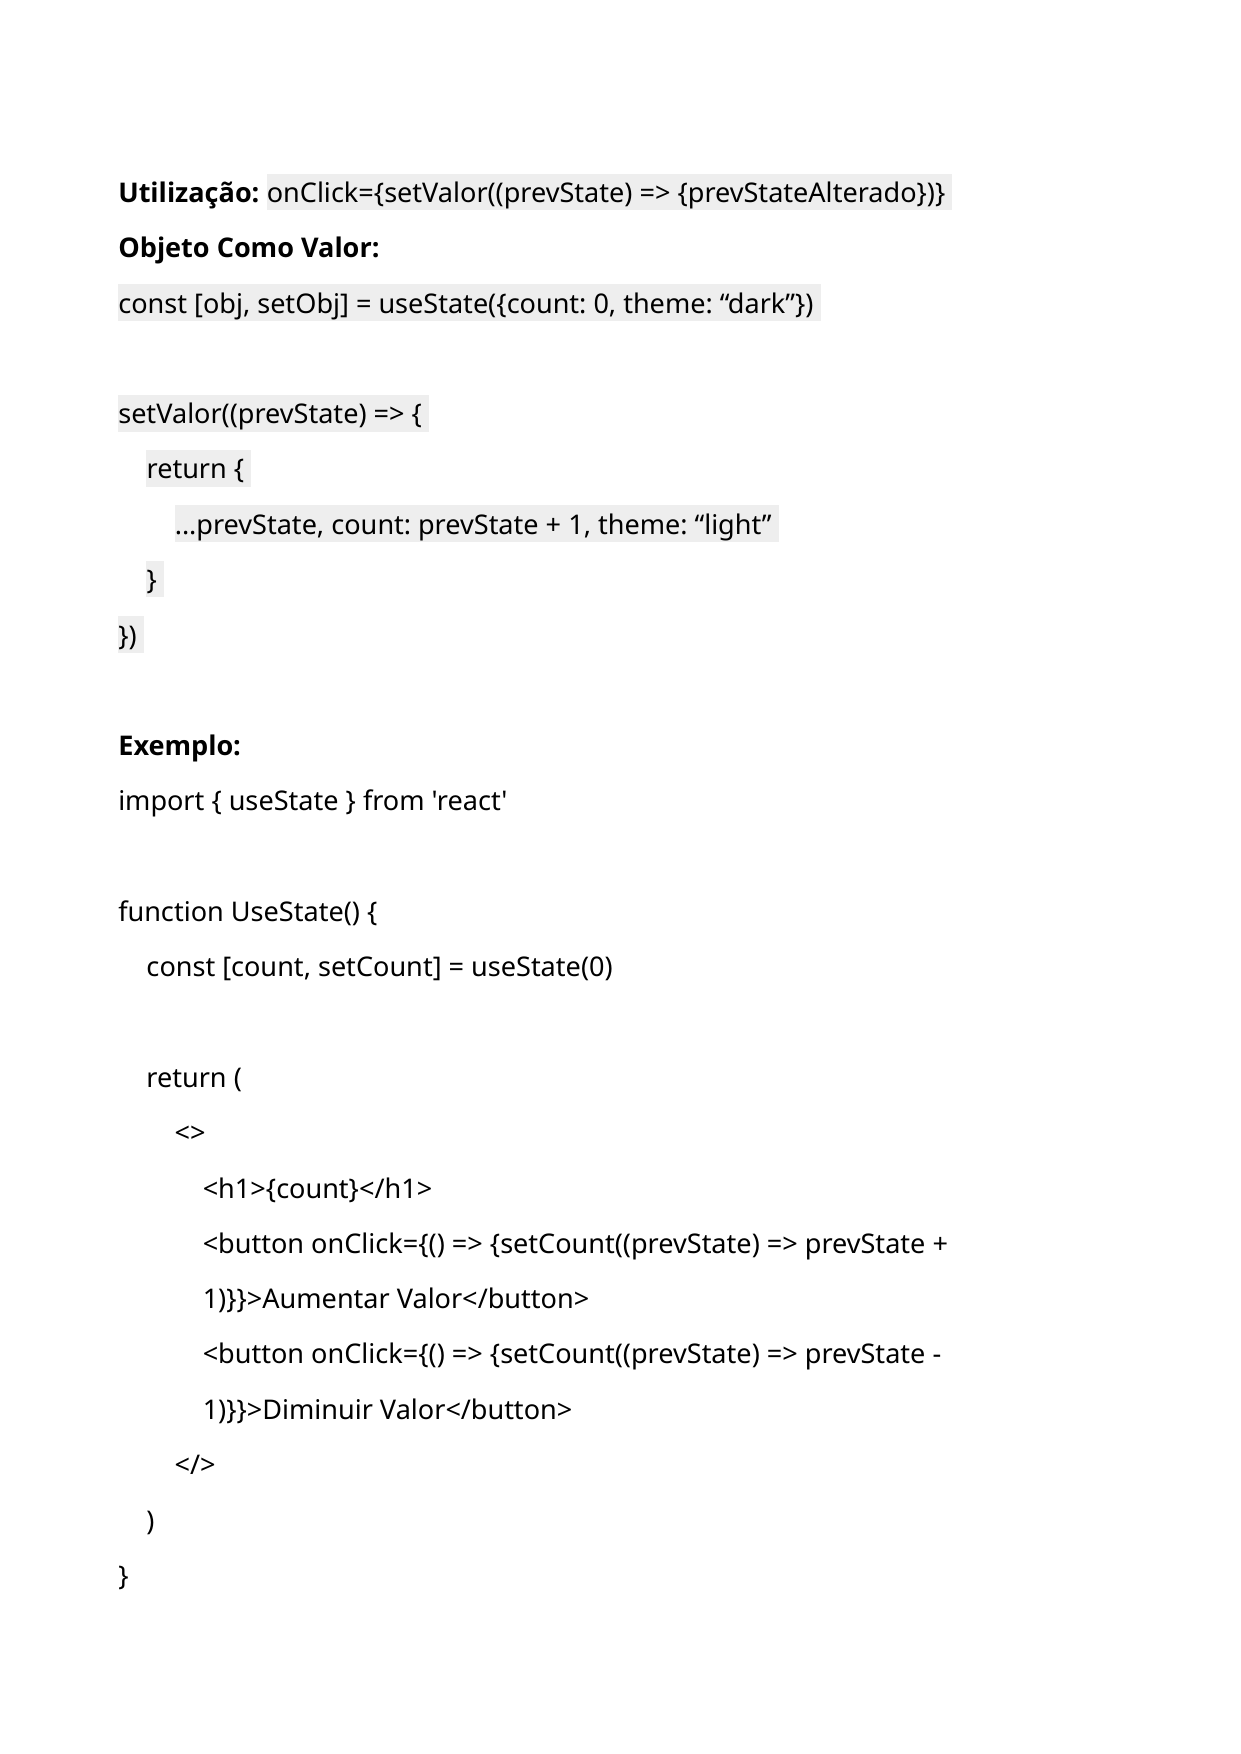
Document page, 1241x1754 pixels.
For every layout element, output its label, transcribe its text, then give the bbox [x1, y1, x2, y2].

text function UseState() { [118, 892, 1122, 929]
text Exemplo: [118, 727, 1122, 763]
text Objeto Como Valor: [118, 229, 1122, 266]
text <button onClick={() => {setCount((prevState) => prevState - [118, 1335, 1122, 1372]
text } [118, 561, 1122, 597]
text }) [118, 616, 1122, 653]
text import { useState } from 'react' [118, 782, 1122, 819]
text const [obj, setObj] = useState({count: 0, theme: “dark”}) [118, 284, 1122, 321]
text return ( [118, 1058, 1122, 1095]
text ...prevState, count: prevState + 1, theme: “light” [118, 505, 1122, 542]
text return { [118, 450, 1122, 487]
text <h1>{count}</h1> [118, 1169, 1122, 1206]
text </> [118, 1446, 1122, 1482]
text } [118, 1556, 1122, 1593]
text <> [118, 1114, 1122, 1151]
text <button onClick={() => {setCount((prevState) => prevState + [118, 1224, 1122, 1261]
text 1)}}>Diminuir Valor</button> [118, 1390, 1122, 1427]
text const [count, setCount] = useState(0) [118, 948, 1122, 985]
text 1)}}>Aumentar Valor</button> [118, 1280, 1122, 1317]
text setValor((prevState) => { [118, 395, 1122, 432]
text ) [118, 1501, 1122, 1538]
text Utilização: onClick={setValor((prevState) => {prevStateAlterado})} [118, 173, 1122, 210]
